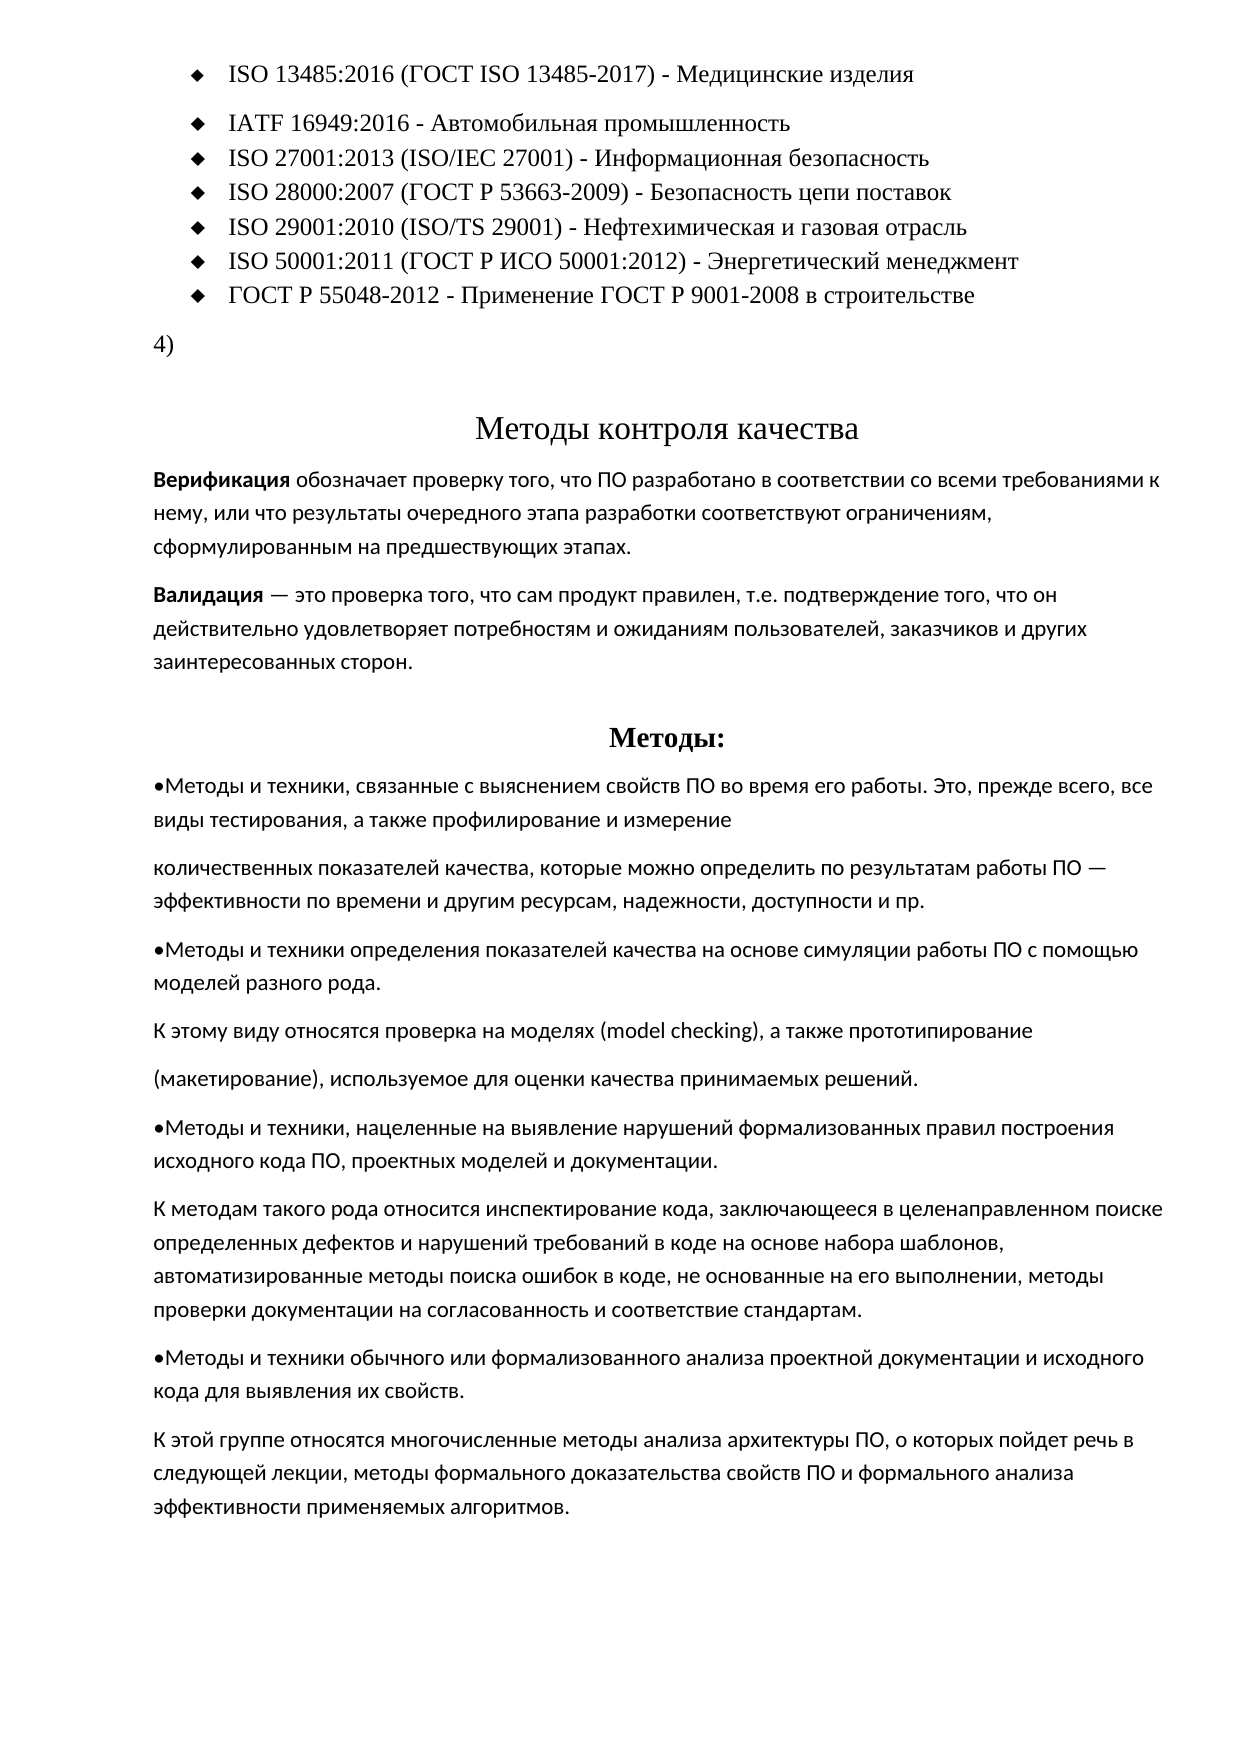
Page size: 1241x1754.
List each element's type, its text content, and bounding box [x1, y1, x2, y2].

list ISO 27001:2013 (ISO/IEC 27001) - Информационная безопасность [191, 143, 1181, 171]
text 4) [153, 329, 1181, 358]
text Валидация — это проверка того, что сам продукт правилен, т.е. подтверждение того, что он действительно удовлетворяет потребностям и ожиданиям пользователей, заказчиков и других заинтересованных сторон. [153, 580, 1181, 675]
subtitle Методы контроля качества [153, 408, 1181, 447]
text •Методы и техники определения показателей качества на основе симуляции работы ПО с помощью моделей разного рода. [153, 935, 1181, 996]
text Верификация обозначает проверку того, что ПО разработано в соответствии со всеми требованиями к нему, или что результаты очередного этапа разработки соответствуют ограничениям, сформулированным на предшествующих этапах. [153, 465, 1181, 560]
text •Методы и техники обычного или формализованного анализа проектной документации и исходного кода для выявления их свойств. [153, 1343, 1181, 1405]
text К этой группе относятся многочисленные методы анализа архитектуры ПО, о которых пойдет речь в следующей лекции, методы формального доказательства свойств ПО и формального анализа эффективности применяемых алгоритмов. [153, 1425, 1181, 1520]
text (макетирование), используемое для оценки качества принимаемых решений. [153, 1064, 1181, 1093]
list ISO 29001:2010 (ISO/TS 29001) - Нефтехимическая и газовая отрасль [191, 212, 1181, 240]
list ISO 13485:2016 (ГОСТ ISO 13485-2017) - Медицинские изделия [191, 59, 1181, 88]
subtitle Методы: [153, 720, 1181, 754]
text К методам такого рода относится инспектирование кода, заключающееся в целенаправленном поиске определенных дефектов и нарушений требований в коде на основе набора шаблонов, автоматизированные методы поиска ошибок в коде, не основанные на его выполнении, методы проверки документации на согласованность и соответствие стандартам. [153, 1194, 1181, 1323]
list ГОСТ Р 55048-2012 - Применение ГОСТ Р 9001-2008 в строительстве [191, 281, 1181, 309]
list ISO 28000:2007 (ГОСТ Р 53663-2009) - Безопасность цепи поставок [191, 177, 1181, 206]
list ISO 50001:2011 (ГОСТ Р ИСО 50001:2012) - Энергетический менеджмент [191, 246, 1181, 275]
text количественных показателей качества, которые можно определить по результатам работы ПО — эффективности по времени и другим ресурсам, надежности, доступности и пр. [153, 853, 1181, 915]
text К этому виду относятся проверка на моделях (model checking), а также прототипирование [153, 1016, 1181, 1044]
text •Методы и техники, связанные с выяснением свойств ПО во время его работы. Это, прежде всего, все виды тестирования, а также профилирование и измерение [153, 771, 1181, 833]
list IATF 16949:2016 - Автомобильная промышленность [191, 108, 1181, 137]
text •Методы и техники, нацеленные на выявление нарушений формализованных правил построения исходного кода ПО, проектных моделей и документации. [153, 1113, 1181, 1174]
